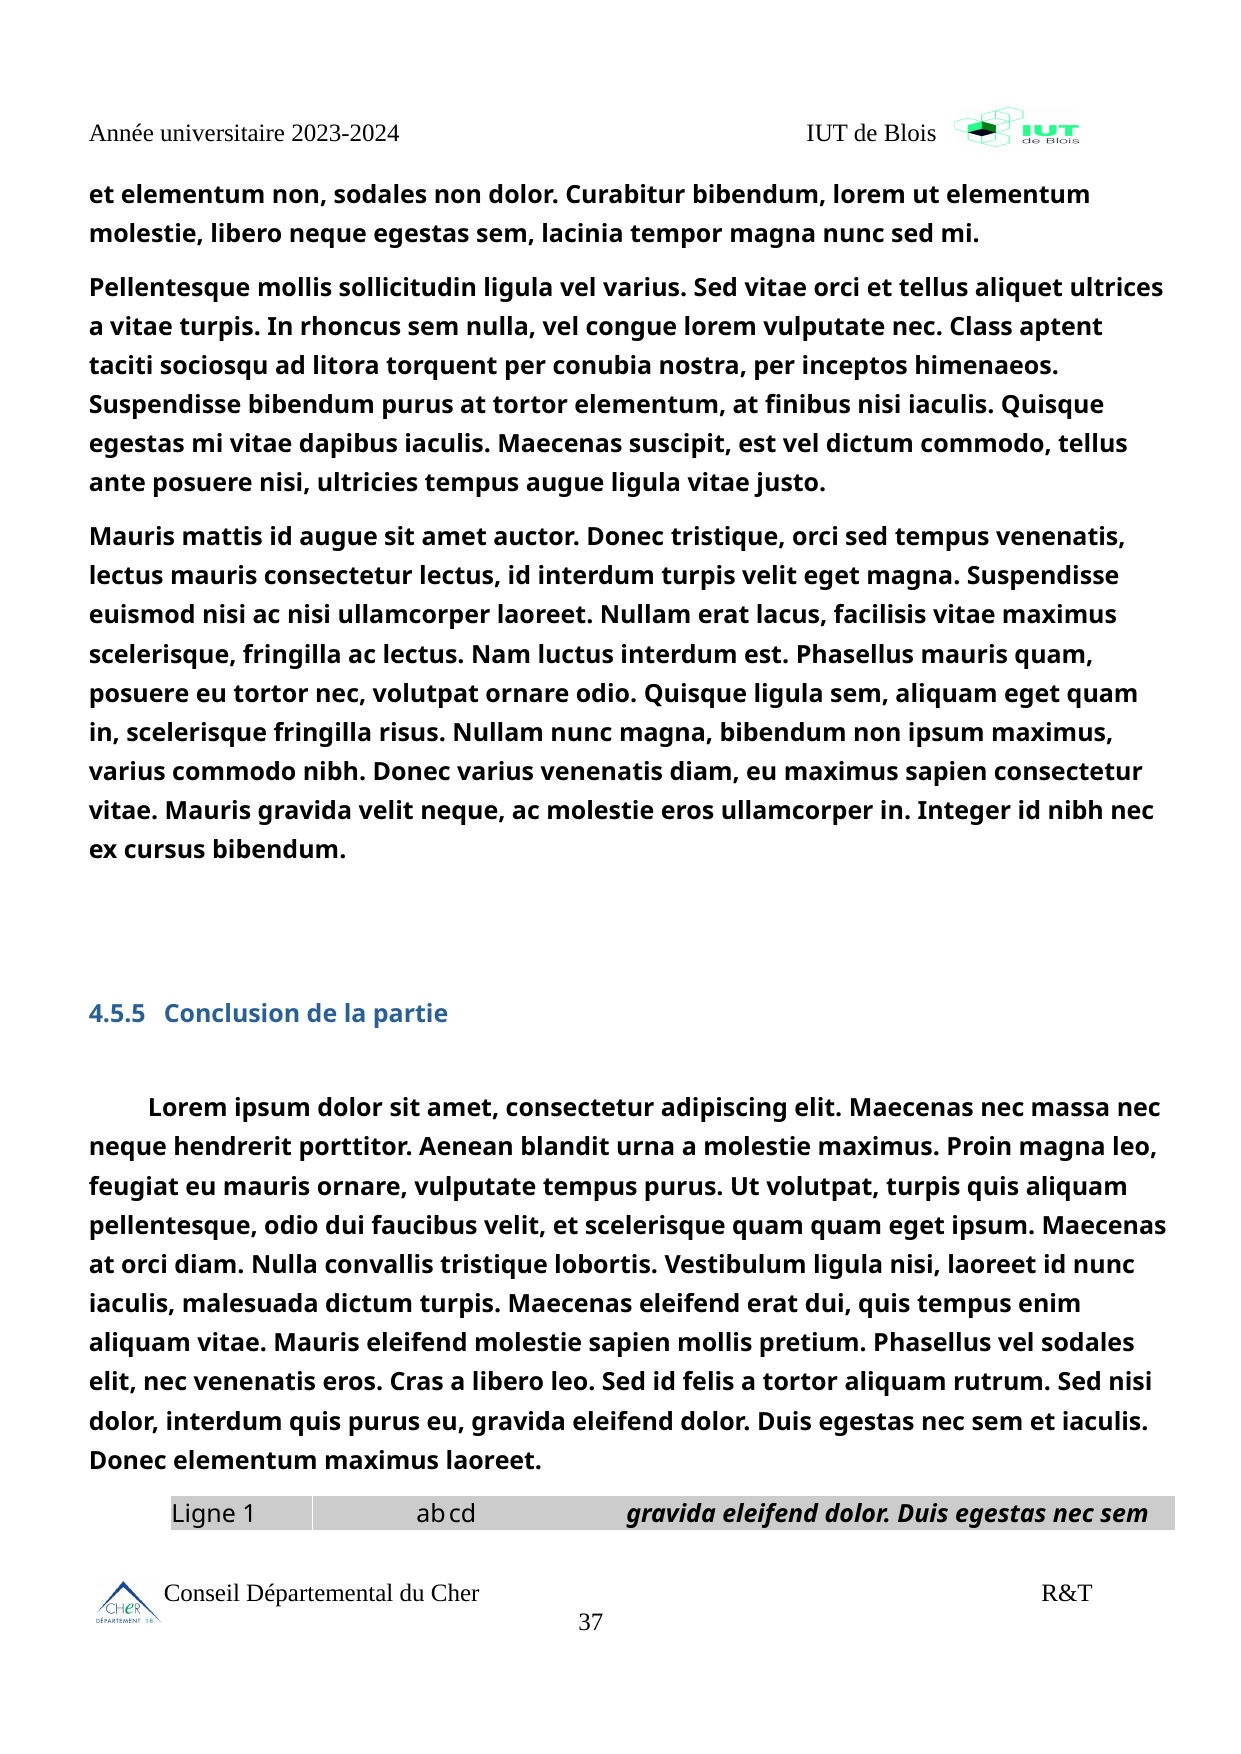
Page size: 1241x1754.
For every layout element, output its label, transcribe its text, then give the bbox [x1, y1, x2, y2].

picture [954, 107, 1079, 147]
table_header Ligne 1 [171, 1496, 312, 1530]
text et elementum non, sodales non dolor. Curabitur bibendum, lorem ut elementum molestie, libero neque egestas sem, lacinia tempor magna nunc sed mi. [88, 176, 1175, 249]
picture [96, 1581, 162, 1623]
subtitle Conclusion de la partie [88, 996, 1175, 1030]
table_header cd [449, 1496, 567, 1530]
text Mauris mattis id augue sit amet auctor. Donec tristique, orci sed tempus venenatis, lectus mauris consectetur lectus, id interdum turpis velit eget magna. Suspendisse euismod nisi ac nisi ullamcorper laoreet. Nullam erat lacus, facilisis vitae maximus scelerisque, fringilla ac lectus. Nam luctus interdum est. Phasellus mauris quam, posuere eu tortor nec, volutpat ornare odio. Quisque ligula sem, aliquam eget quam in, scelerisque fringilla risus. Nullam nunc magna, bibendum non ipsum maximus, varius commodo nibh. Donec varius venenatis diam, eu maximus sapien consectetur vitae. Mauris gravida velit neque, ac molestie eros ullamcorper in. Integer id nibh nec ex cursus bibendum. [88, 519, 1175, 866]
text Lorem ipsum dolor sit amet, consectetur adipiscing elit. Maecenas nec massa nec neque hendrerit porttitor. Aenean blandit urna a molestie maximus. Proin magna leo, feugiat eu mauris ornare, vulputate tempus purus. Ut volutpat, turpis quis aliquam pellentesque, odio dui faucibus velit, et scelerisque quam quam eget ipsum. Maecenas at orci diam. Nulla convallis tristique lobortis. Vestibulum ligula nisi, laoreet id nunc iaculis, malesuada dictum turpis. Maecenas eleifend erat dui, quis tempus enim aliquam vitae. Mauris eleifend molestie sapien mollis pretium. Phasellus vel sodales elit, nec venenatis eros. Cras a libero leo. Sed id felis a tortor aliquam rutrum. Sed nisi dolor, interdum quis purus eu, gravida eleifend dolor. Duis egestas nec sem et iaculis. Donec elementum maximus laoreet. [88, 1090, 1175, 1476]
table_header gravida eleifend dolor. Duis egestas nec sem [567, 1496, 1175, 1530]
table_header ab [313, 1496, 449, 1530]
text Pellentesque mollis sollicitudin ligula vel varius. Sed vitae orci et tellus aliquet ultrices a vitae turpis. In rhoncus sem nulla, vel congue lorem vulputate nec. Class aptent taciti sociosqu ad litora torquent per conubia nostra, per inceptos himenaeos. Suspendisse bibendum purus at tortor elementum, at finibus nisi iaculis. Quisque egestas mi vitae dapibus iaculis. Maecenas suscipit, est vel dictum commodo, tellus ante posuere nisi, ultricies tempus augue ligula vitae justo. [88, 269, 1175, 499]
